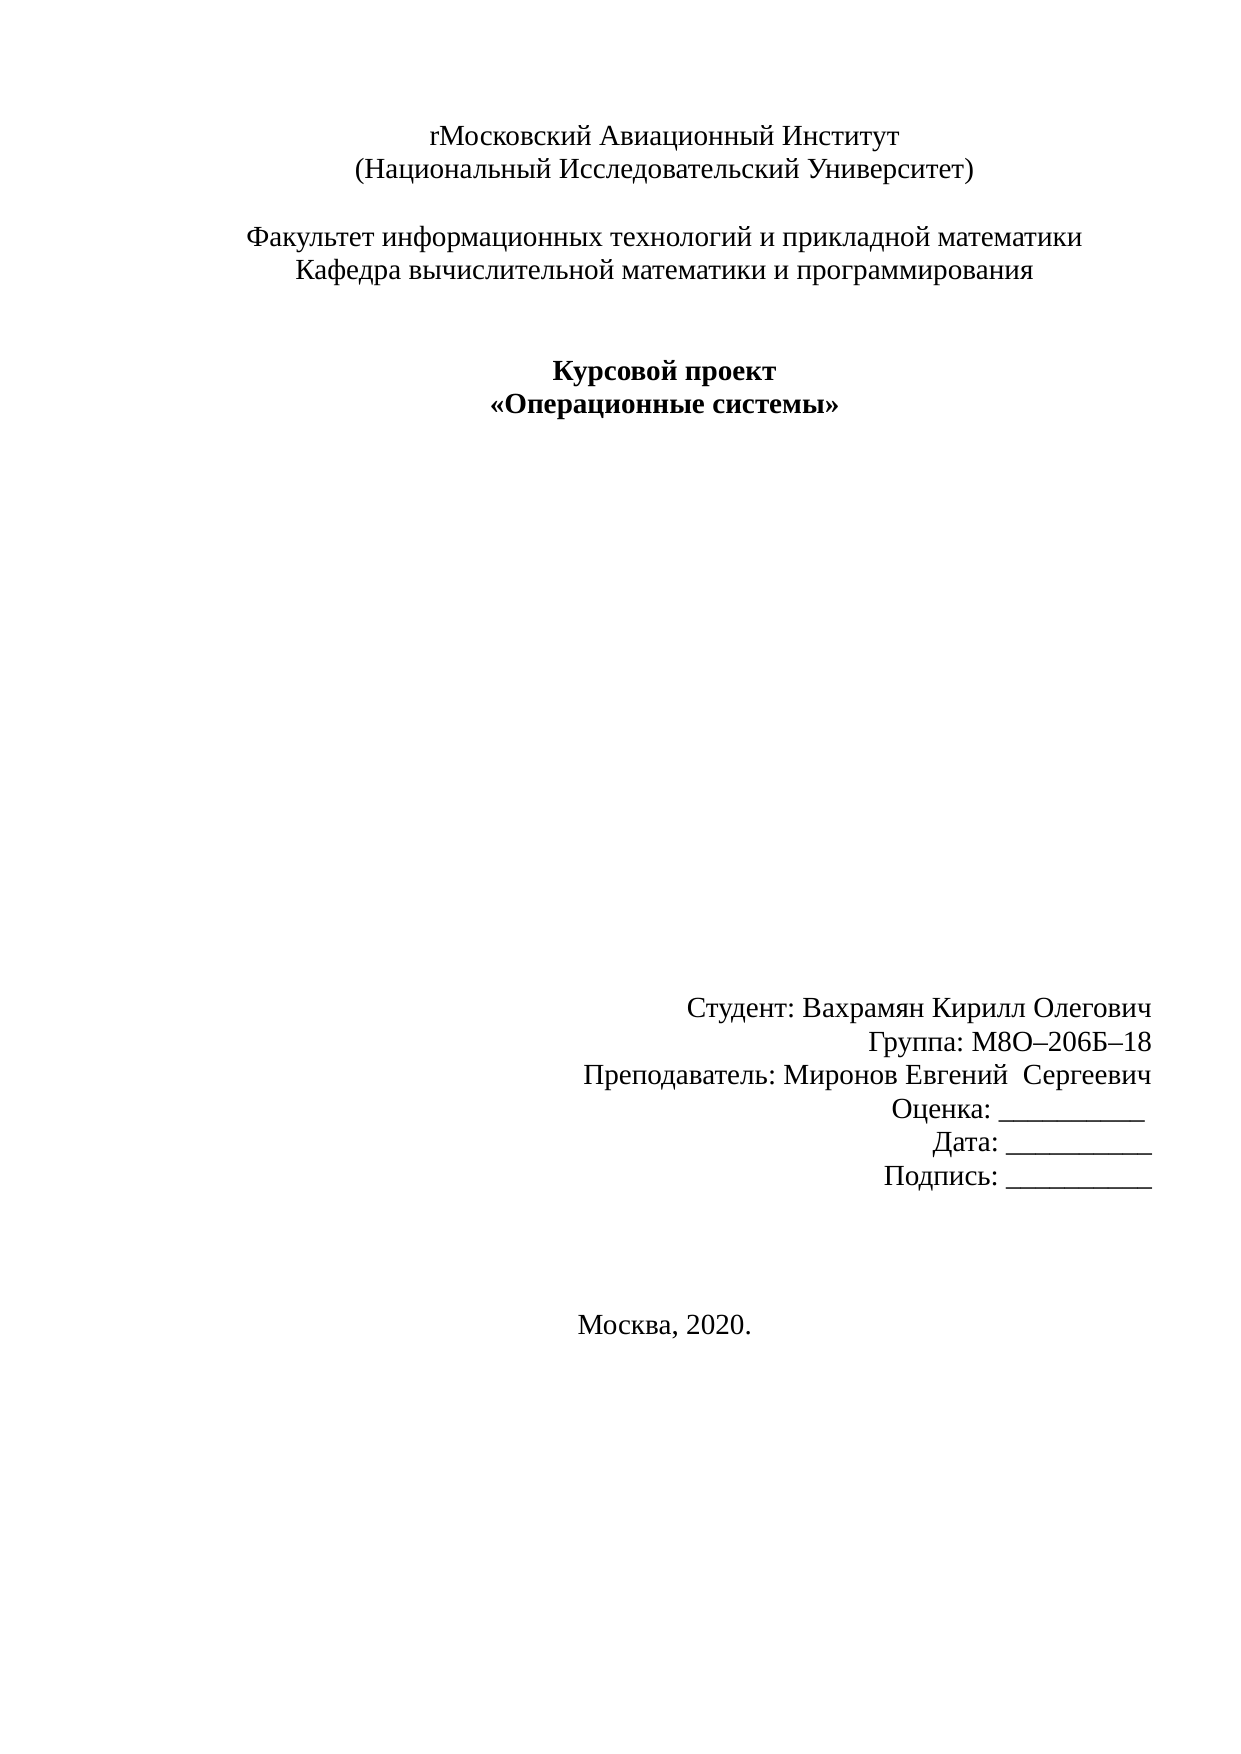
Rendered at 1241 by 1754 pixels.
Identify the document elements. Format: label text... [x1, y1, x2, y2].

text Дата: __________ [177, 1124, 1152, 1158]
text Преподаватель: Миронов Евгений Сергеевич [177, 1057, 1152, 1091]
text (Национальный Исследовательский Университет) [177, 152, 1152, 185]
text Оценка: __________ [177, 1091, 1152, 1124]
text Факультет информационных технологий и прикладной математики [177, 219, 1152, 252]
text Москва, 2020. [177, 1307, 1152, 1341]
text Группа: М8О–206Б–18 [767, 1024, 1152, 1057]
text Студент: Вахрамян Кирилл Олегович [177, 990, 1152, 1024]
text «Операционные системы» [177, 386, 1152, 420]
text Курсовой проект [177, 353, 1152, 386]
text Подпись: __________ [177, 1158, 1152, 1191]
text rМосковский Авиационный Институт [177, 118, 1152, 152]
text Кафедра вычислительной математики и программирования [177, 252, 1152, 286]
